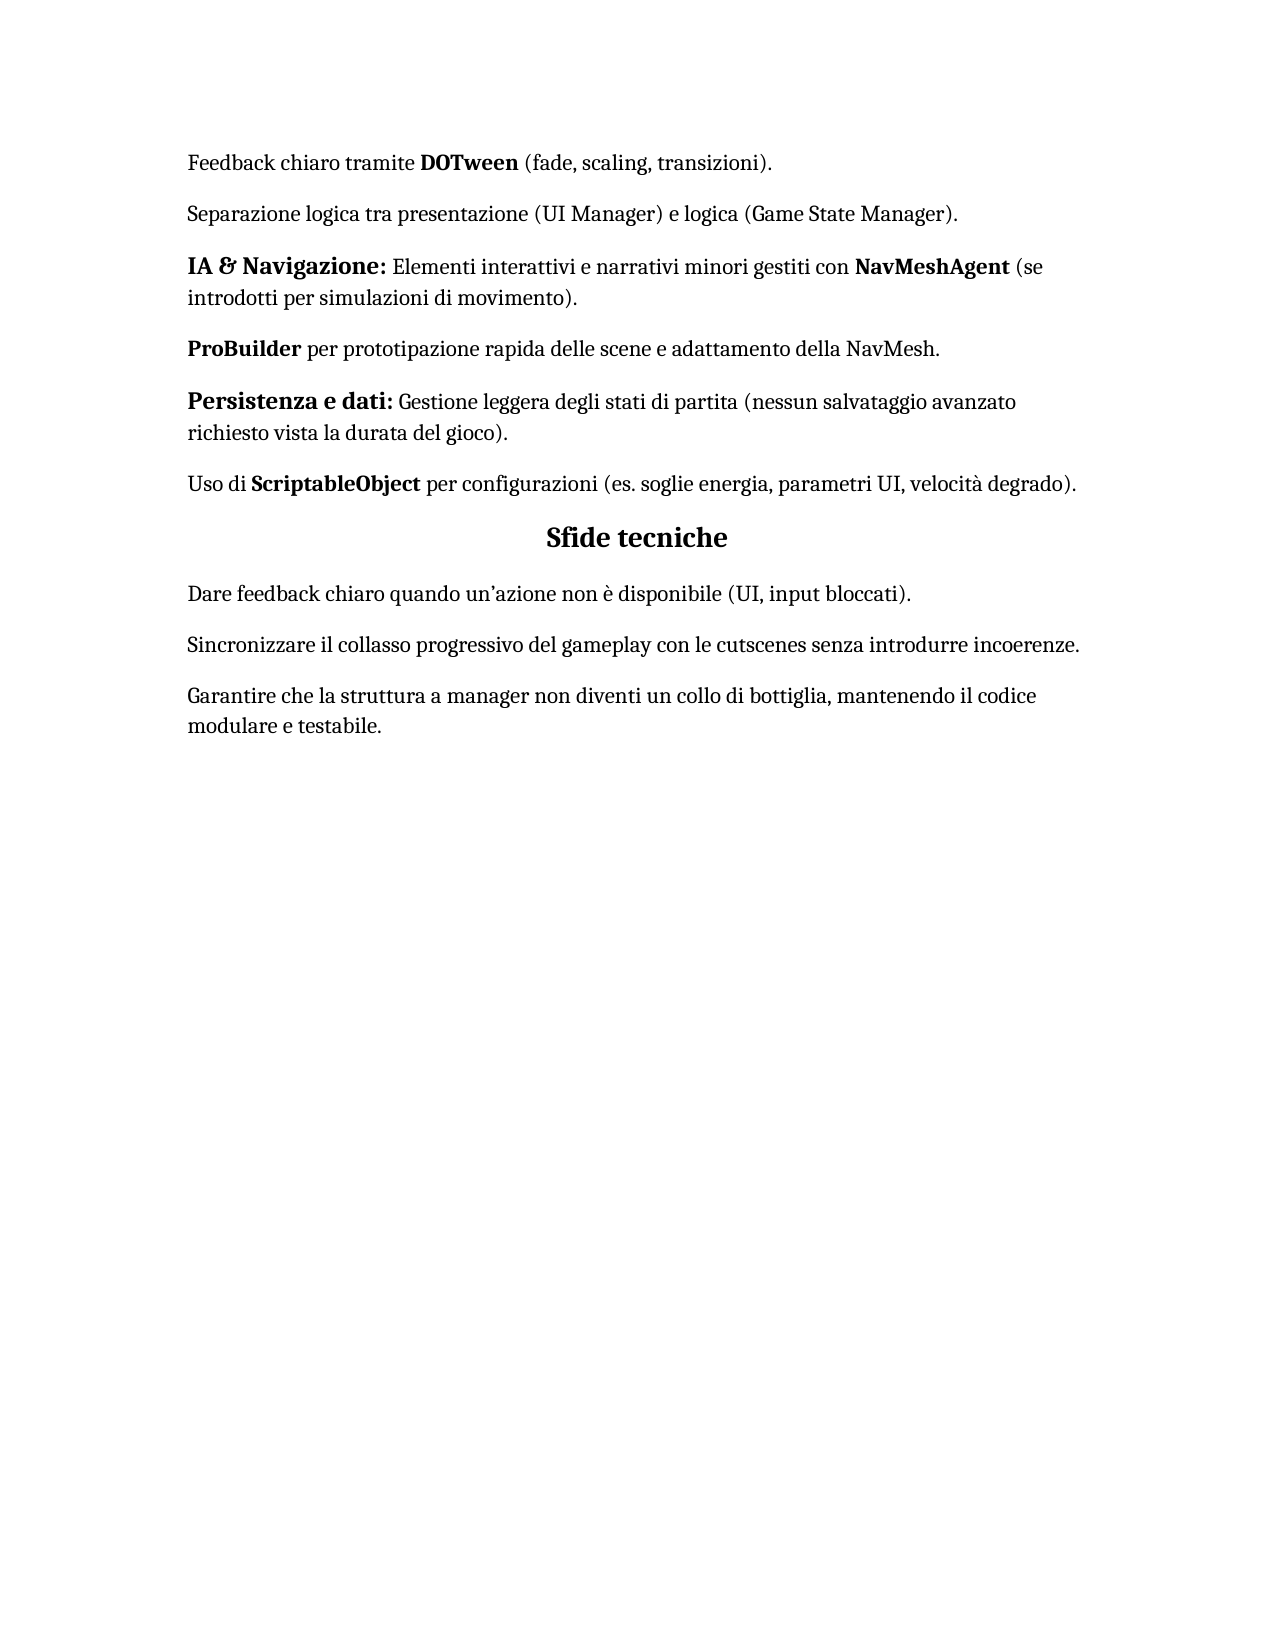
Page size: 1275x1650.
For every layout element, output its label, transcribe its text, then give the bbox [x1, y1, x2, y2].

text Persistenza e dati: Gestione leggera degli stati di partita (nessun salvataggio avanzato richiesto vista la durata del gioco). [187, 387, 1087, 446]
text ProBuilder per prototipazione rapida delle scene e adattamento della NavMesh. [187, 336, 1087, 362]
text Feedback chiaro tramite DOTween (fade, scaling, transizioni). [187, 150, 1087, 176]
text Sfide tecniche [187, 521, 1087, 555]
text IA & Navigazione: Elementi interattivi e narrativi minori gestiti con NavMeshAgent (se introdotti per simulazioni di movimento). [187, 252, 1087, 311]
text Sincronizzare il collasso progressivo del gameplay con le cutscenes senza introdurre incoerenze. [187, 632, 1087, 658]
text Dare feedback chiaro quando un’azione non è disponibile (UI, input bloccati). [187, 581, 1087, 607]
text Garantire che la struttura a manager non diventi un collo di bottiglia, mantenendo il codice modulare e testabile. [187, 683, 1087, 739]
text Uso di ScriptableObject per configurazioni (es. soglie energia, parametri UI, velocità degrado). [187, 470, 1087, 497]
text Separazione logica tra presentazione (UI Manager) e logica (Game State Manager). [187, 201, 1087, 227]
